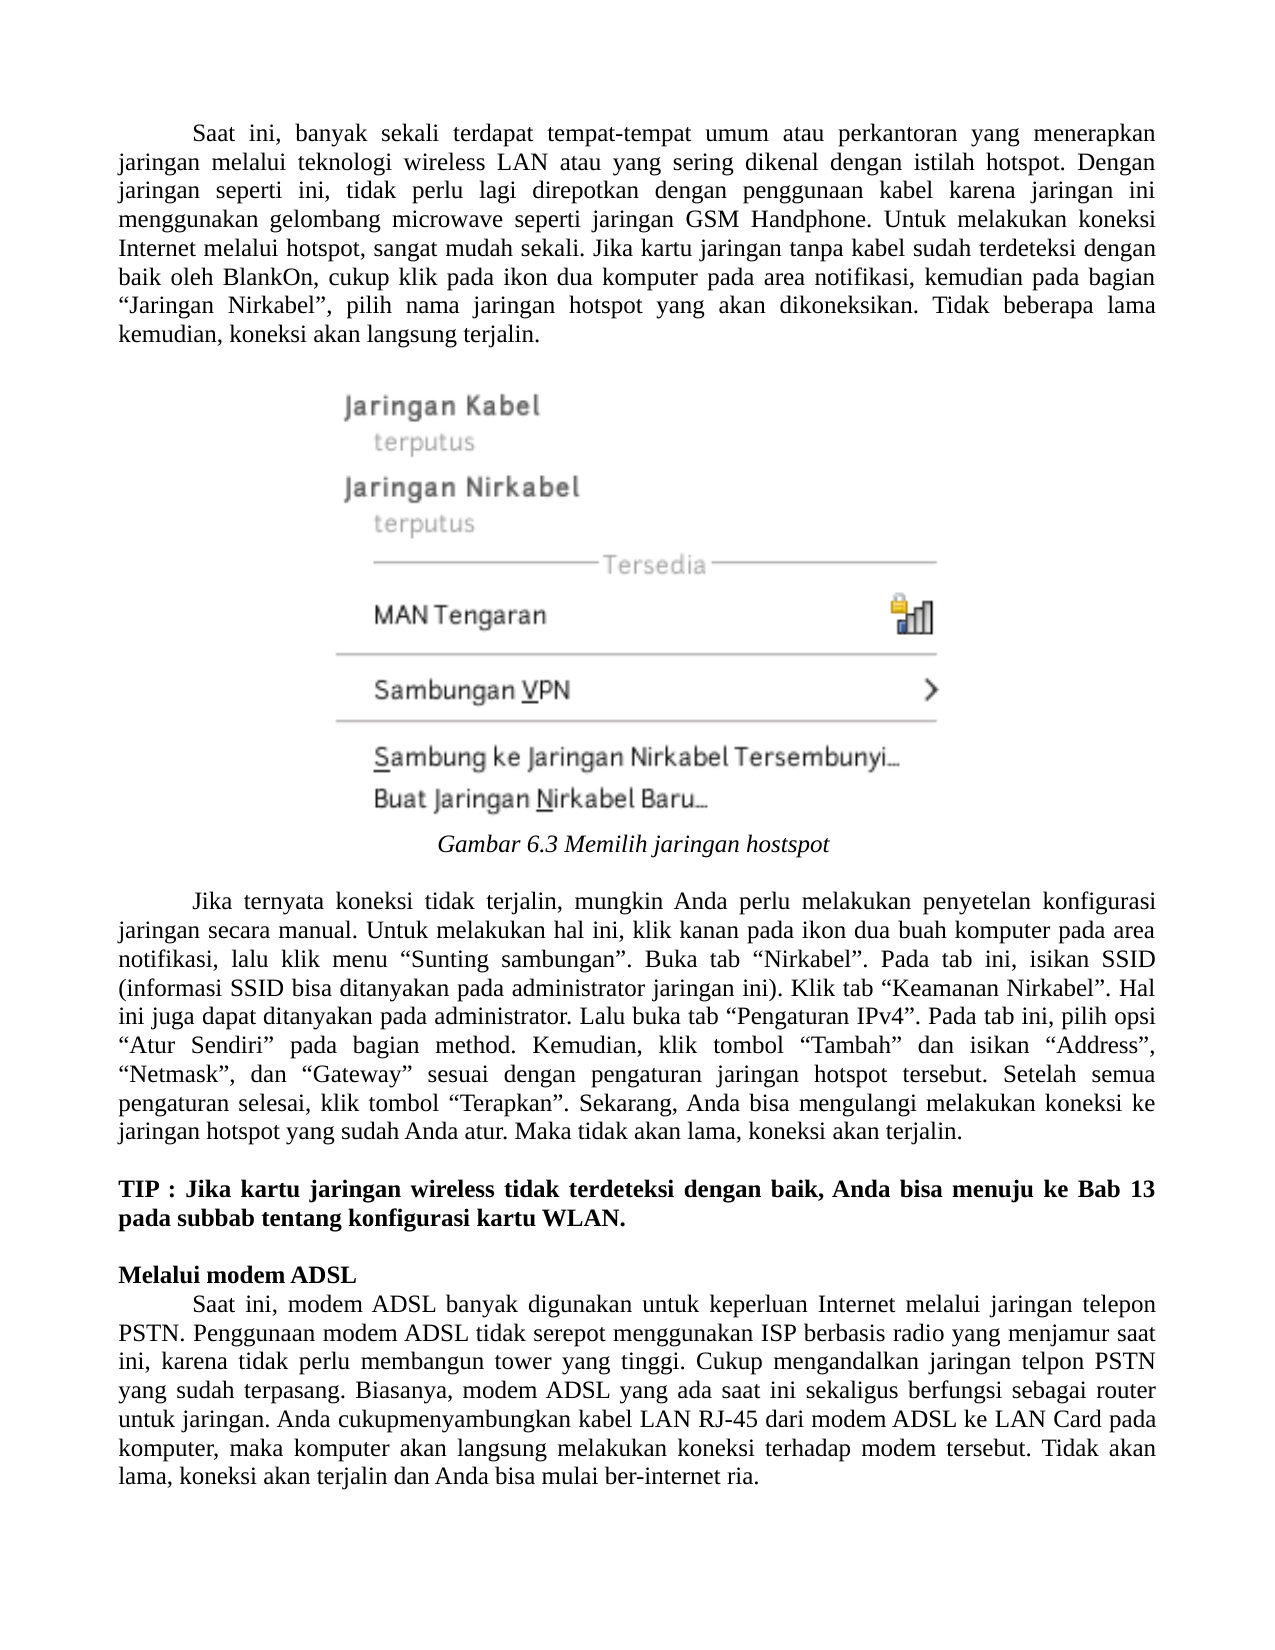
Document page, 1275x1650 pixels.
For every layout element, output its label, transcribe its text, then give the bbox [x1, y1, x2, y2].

text Jika ternyata koneksi tidak terjalin, mungkin Anda perlu melakukan penyetelan konfigurasi jaringan secara manual. Untuk melakukan hal ini, klik kanan pada ikon dua buah komputer pada area notifikasi, lalu klik menu “Sunting sambungan”. Buka tab “Nirkabel”. Pada tab ini, isikan SSID (informasi SSID bisa ditanyakan pada administrator jaringan ini). Klik tab “Keamanan Nirkabel”. Hal ini juga dapat ditanyakan pada administrator. Lalu buka tab “Pengaturan IPv4”. Pada tab ini, pilih opsi “Atur Sendiri” pada bagian method. Kemudian, klik tombol “Tambah” dan isikan “Address”, “Netmask”, dan “Gateway” sesuai dengan pengaturan jaringan hotspot tersebut. Setelah semua pengaturan selesai, klik tombol “Terapkan”. Sekarang, Anda bisa mengulangi melakukan koneksi ke jaringan hotspot yang sudah Anda atur. Maka tidak akan lama, koneksi akan terjalin. [118, 886, 1157, 1145]
text Melalui modem ADSL [118, 1260, 1157, 1289]
picture [324, 376, 952, 829]
text Saat ini, banyak sekali terdapat tempat-tempat umum atau perkantoran yang menerapkan jaringan melalui teknologi wireless LAN atau yang sering dikenal dengan istilah hotspot. Dengan jaringan seperti ini, tidak perlu lagi direpotkan dengan penggunaan kabel karena jaringan ini menggunakan gelombang microwave seperti jaringan GSM Handphone. Untuk melakukan koneksi Internet melalui hotspot, sangat mudah sekali. Jika kartu jaringan tanpa kabel sudah terdeteksi dengan baik oleh BlankOn, cukup klik pada ikon dua komputer pada area notifikasi, kemudian pada bagian “Jaringan Nirkabel”, pilih nama jaringan hotspot yang akan dikoneksikan. Tidak beberapa lama kemudian, koneksi akan langsung terjalin. [118, 118, 1157, 348]
text Gambar 6.3 Memilih jaringan hostspot [118, 829, 1157, 858]
text TIP : Jika kartu jaringan wireless tidak terdeteksi dengan baik, Anda bisa menuju ke Bab 13 pada subbab tentang konfigurasi kartu WLAN. [118, 1174, 1157, 1231]
text Saat ini, modem ADSL banyak digunakan untuk keperluan Internet melalui jaringan telepon PSTN. Penggunaan modem ADSL tidak serepot menggunakan ISP berbasis radio yang menjamur saat ini, karena tidak perlu membangun tower yang tinggi. Cukup mengandalkan jaringan telpon PSTN yang sudah terpasang. Biasanya, modem ADSL yang ada saat ini sekaligus berfungsi sebagai router untuk jaringan. Anda cukupmenyambungkan kabel LAN RJ-45 dari modem ADSL ke LAN Card pada komputer, maka komputer akan langsung melakukan koneksi terhadap modem tersebut. Tidak akan lama, koneksi akan terjalin dan Anda bisa mulai ber-internet ria. [118, 1289, 1157, 1490]
